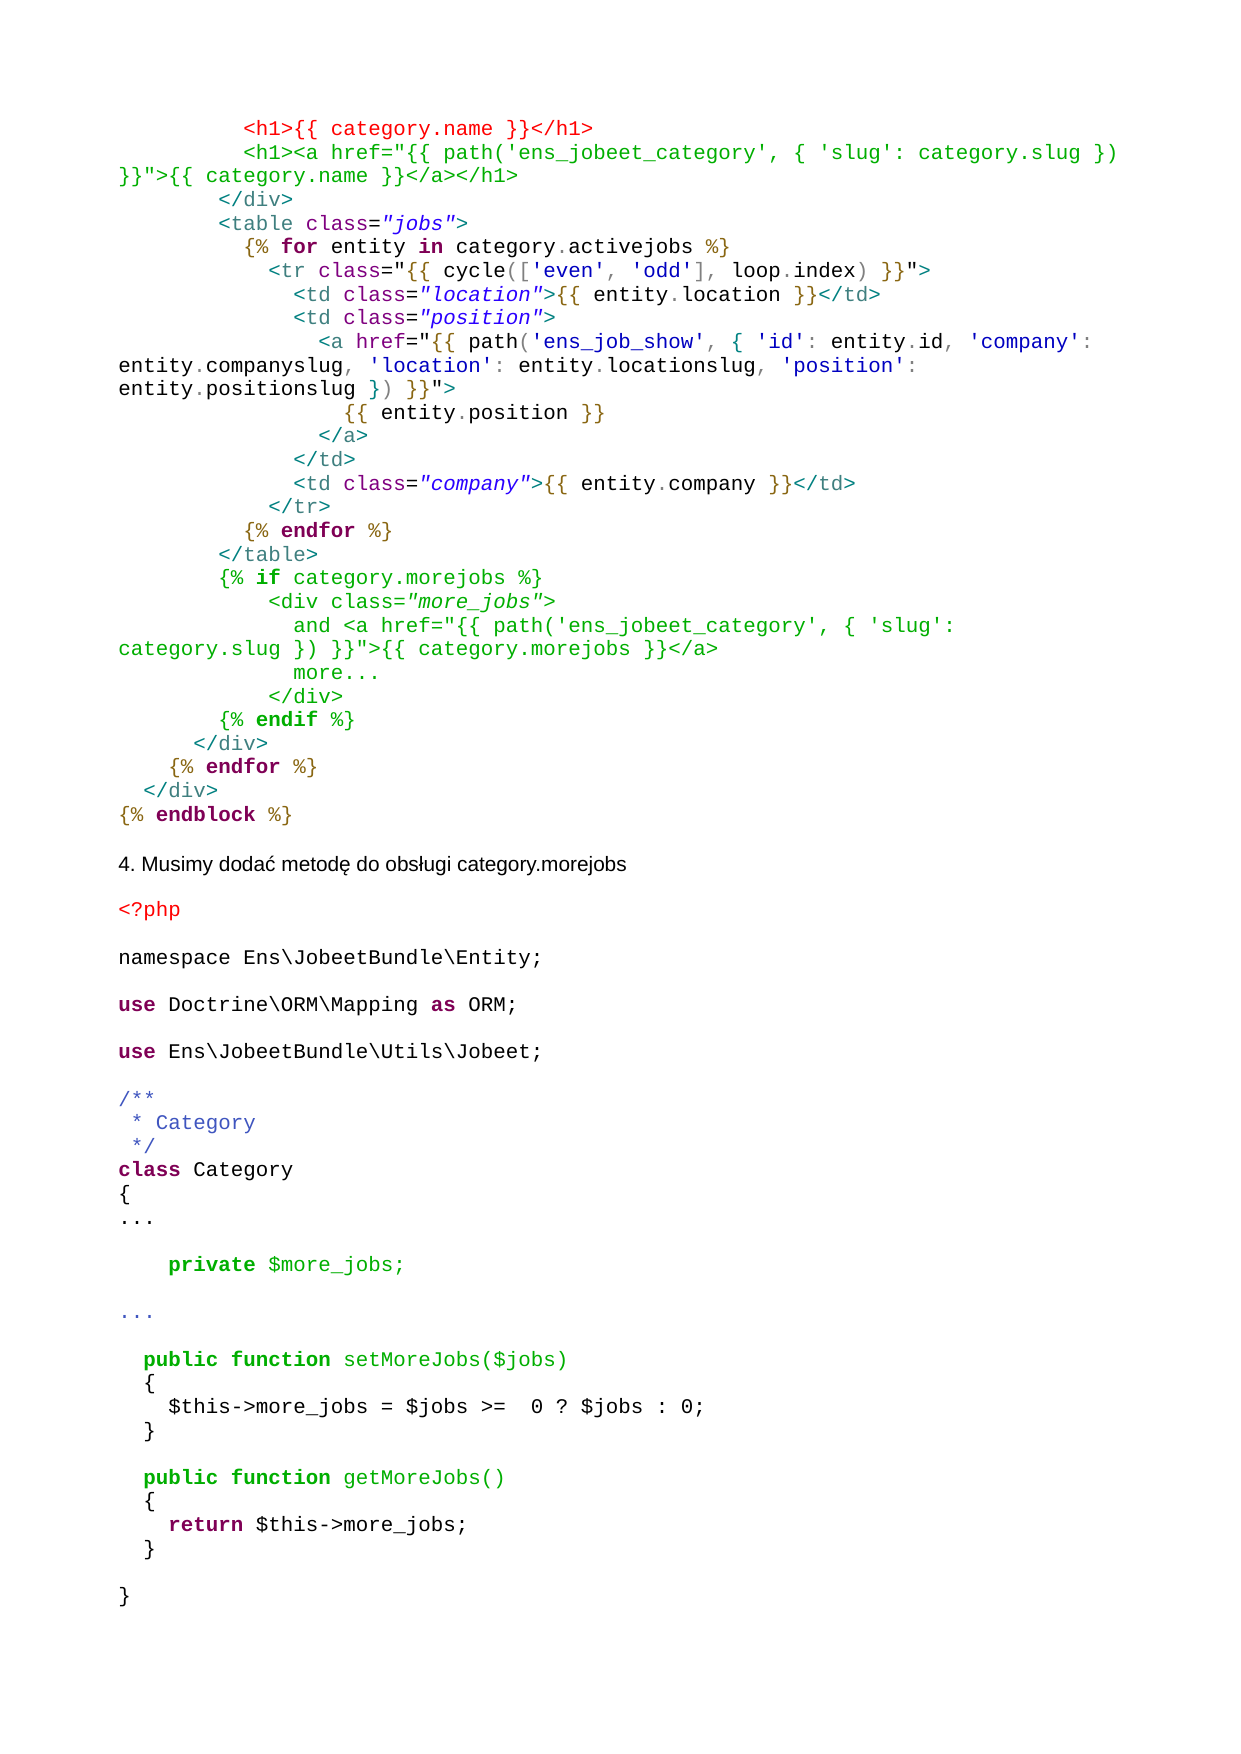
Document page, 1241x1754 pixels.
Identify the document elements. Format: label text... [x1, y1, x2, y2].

text */ [118, 1136, 1122, 1159]
text } [118, 1585, 1122, 1609]
text <td class="location">{{ entity.location }}</td> [118, 284, 1122, 307]
text {% for entity in category.activejobs %} [118, 236, 1122, 260]
text ... [118, 1301, 1122, 1325]
text <table class="jobs"> [118, 213, 1122, 236]
text { [118, 1491, 1122, 1514]
text <h1><a href="{{ path('ens_jobeet_category', { 'slug': category.slug }) }}">{{ category.name }}</a></h1> [118, 142, 1122, 189]
text public function getMoreJobs() [118, 1467, 1122, 1491]
text { [118, 1183, 1122, 1207]
text and <a href="{{ path('ens_jobeet_category', { 'slug': category.slug }) }}">{{ category.morejobs }}</a> [118, 615, 1122, 662]
text {% if category.morejobs %} [118, 567, 1122, 591]
text { [118, 1372, 1122, 1396]
text <h1>{{ category.name }}</h1> [118, 118, 1122, 142]
text {% endfor %} [118, 757, 1122, 780]
text {% endfor %} [118, 520, 1122, 544]
text {{ entity.position }} [118, 402, 1122, 426]
text </tr> [118, 496, 1122, 520]
text <tr class="{{ cycle(['even', 'odd'], loop.index) }}"> [118, 260, 1122, 284]
text /** [118, 1088, 1122, 1112]
text * Category [118, 1112, 1122, 1136]
text {% endblock %} [118, 804, 1122, 827]
text ... [118, 1207, 1122, 1230]
text </div> [118, 686, 1122, 709]
text use Ens\JobeetBundle\Utils\Jobeet; [118, 1041, 1122, 1065]
text </div> [118, 733, 1122, 757]
text private $more_jobs; [118, 1254, 1122, 1278]
text </td> [118, 449, 1122, 473]
text use Doctrine\ORM\Mapping as ORM; [118, 994, 1122, 1018]
text <td class="position"> [118, 307, 1122, 331]
text public function setMoreJobs($jobs) [118, 1349, 1122, 1372]
text } [118, 1419, 1122, 1443]
text </div> [118, 780, 1122, 804]
text </a> [118, 426, 1122, 449]
text 4. Musimy dodać metodę do obsługi category.morejobs [118, 851, 1122, 875]
text </table> [118, 544, 1122, 567]
text more... [118, 662, 1122, 686]
text <?php [118, 899, 1122, 923]
text return $this->more_jobs; [118, 1514, 1122, 1538]
text </div> [118, 189, 1122, 213]
text class Category [118, 1159, 1122, 1183]
text <div class="more_jobs"> [118, 591, 1122, 615]
text <a href="{{ path('ens_job_show', { 'id': entity.id, 'company': entity.companyslug, 'location': entity.locationslug, 'position': entity.positionslug }) }}"> [118, 331, 1122, 402]
text {% endif %} [118, 709, 1122, 733]
text <td class="company">{{ entity.company }}</td> [118, 473, 1122, 496]
text $this->more_jobs = $jobs >= 0 ? $jobs : 0; [118, 1396, 1122, 1419]
text namespace Ens\JobeetBundle\Entity; [118, 947, 1122, 970]
text } [118, 1538, 1122, 1561]
